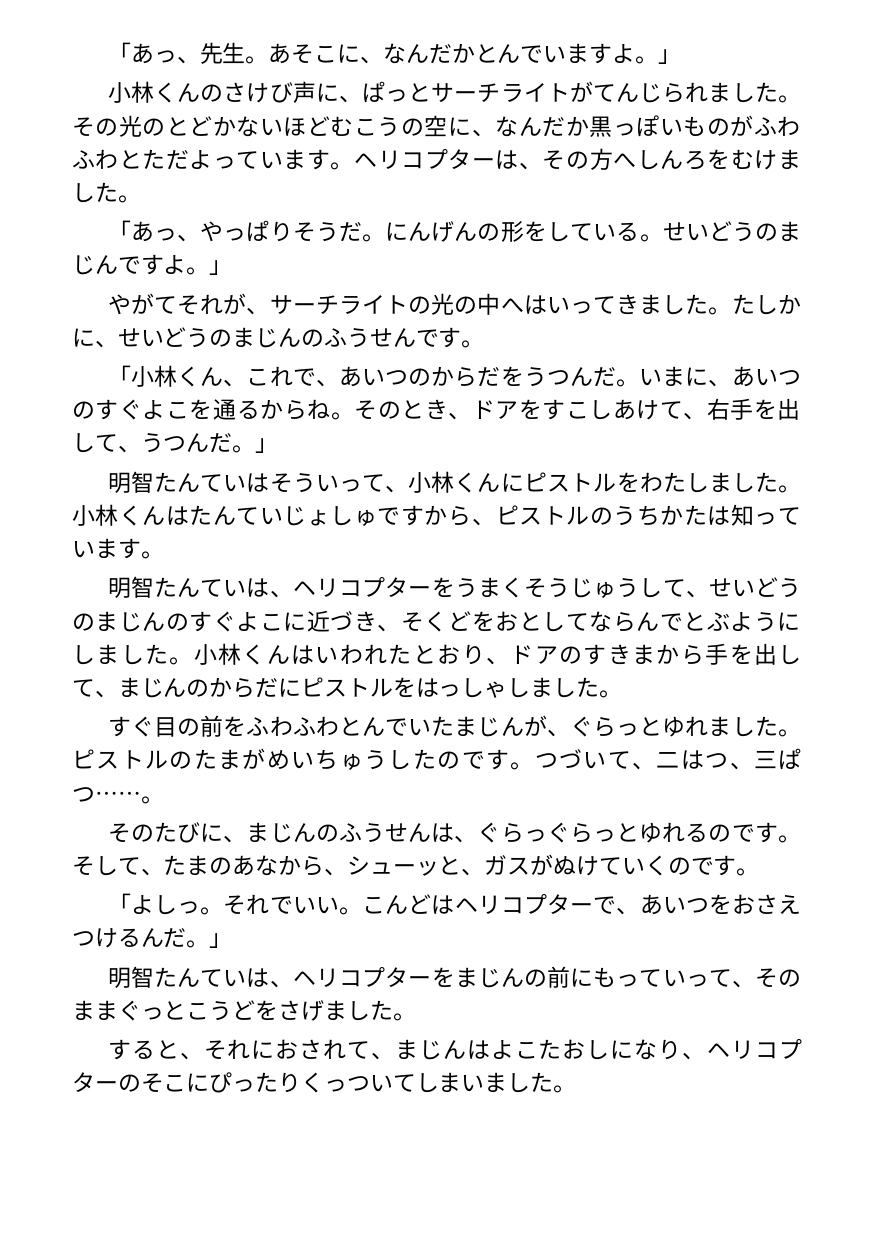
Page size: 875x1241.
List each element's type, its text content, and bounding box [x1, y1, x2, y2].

text 「あっ、やっぱりそうだ。にんげんの形をしている。せいどうのまじんですよ。」 [72, 214, 802, 281]
text すぐ目の前をふわふわとんでいたまじんが、ぐらっとゆれました。ピストルのたまがめいちゅうしたのです。つづいて、二はつ、三ぱつ……。 [72, 709, 802, 809]
text やがてそれが、サーチライトの光の中へはいってきました。たしかに、せいどうのまじんのふうせんです。 [72, 286, 802, 353]
text すると、それにおされて、まじんはよこたおしになり、ヘリコプターのそこにぴったりくっついてしまいました。 [72, 1032, 802, 1098]
text 「小林くん、これで、あいつのからだをうつんだ。いまに、あいつのすぐよこを通るからね。そのとき、ドアをすこしあけて、右手を出して、うつんだ。」 [72, 359, 802, 458]
text 明智たんていは、ヘリコプターをまじんの前にもっていって、そのままぐっとこうどをさげました。 [72, 959, 802, 1026]
text 明智たんていは、ヘリコプターをうまくそうじゅうして、せいどうのまじんのすぐよこに近づき、そくどをおとしてならんでとぶようにしました。小林くんはいわれたとおり、ドアのすきまから手を出して、まじんのからだにピストルをはっしゃしました。 [72, 570, 802, 703]
text 小林くんのさけび声に、ぱっとサーチライトがてんじられました。その光のとどかないほどむこうの空に、なんだか黒っぽいものがふわふわとただよっています。ヘリコプターは、その方へしんろをむけました。 [72, 75, 802, 208]
text 明智たんていはそういって、小林くんにピストルをわたしました。小林くんはたんていじょしゅですから、ピストルのうちかたは知っています。 [72, 464, 802, 564]
text 「あっ、先生。あそこに、なんだかとんでいますよ。」 [72, 36, 802, 69]
text そのたびに、まじんのふうせんは、ぐらっぐらっとゆれるのです。そして、たまのあなから、シューッと、ガスがぬけていくのです。 [72, 814, 802, 881]
text 「よしっ。それでいい。こんどはヘリコプターで、あいつをおさえつけるんだ。」 [72, 887, 802, 953]
